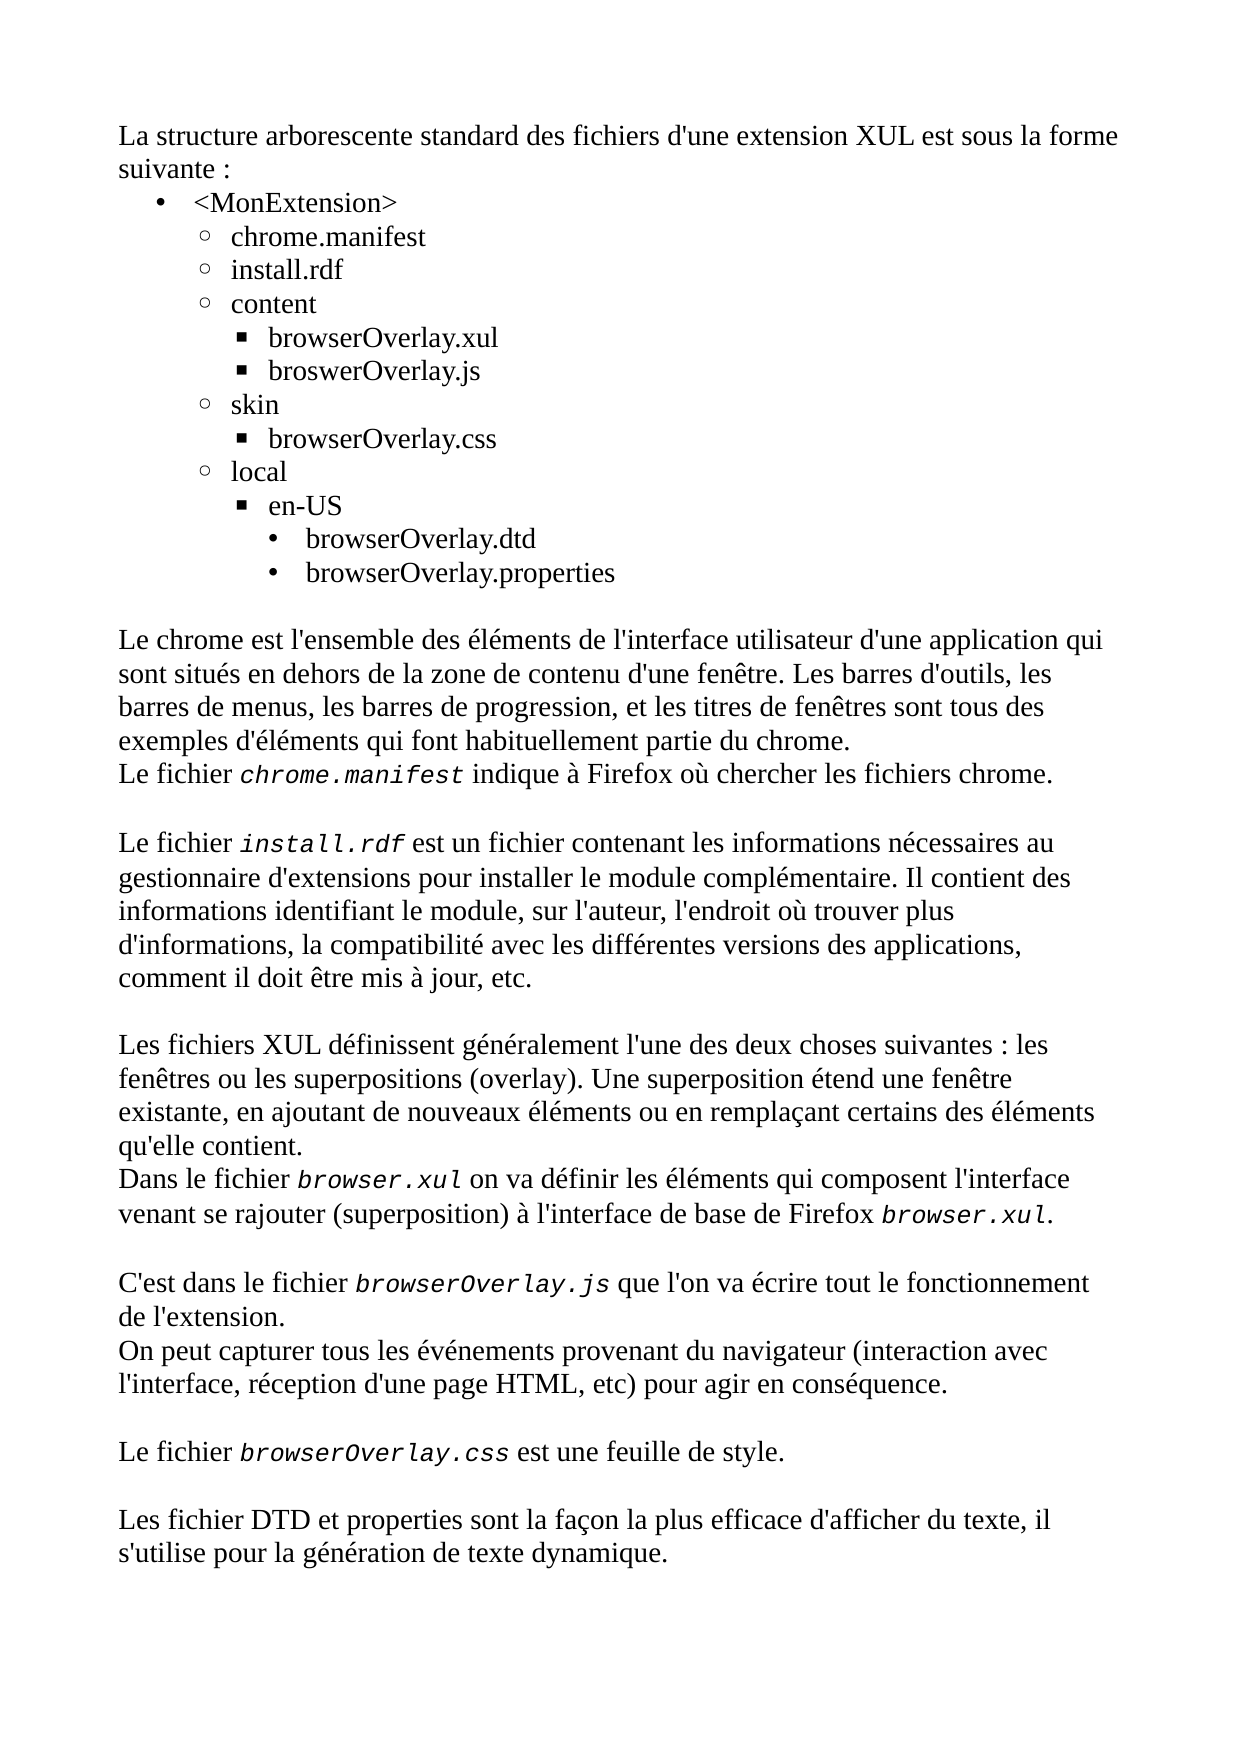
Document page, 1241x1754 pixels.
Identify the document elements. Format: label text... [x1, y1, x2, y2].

text On peut capturer tous les événements provenant du navigateur (interaction avec l'interface, réception d'une page HTML, etc) pour agir en conséquence. [118, 1333, 1122, 1400]
list browserOverlay.properties [268, 555, 1122, 589]
list en-US [231, 488, 1122, 522]
text Le chrome est l'ensemble des éléments de l'interface utilisateur d'une application qui sont situés en dehors de la zone de contenu d'une fenêtre. Les barres d'outils, les barres de menus, les barres de progression, et les titres de fenêtres sont tous des exemples d'éléments qui font habituellement partie du chrome. [118, 622, 1122, 757]
list install.rdf [193, 252, 1122, 286]
text Le fichier install.rdf est un fichier contenant les informations nécessaires au gestionnaire d'extensions pour installer le module complémentaire. Il contient des informations identifiant le module, sur l'auteur, l'endroit où trouver plus d'informations, la compatibilité avec les différentes versions des applications, comment il doit être mis à jour, etc. [118, 825, 1122, 994]
text C'est dans le fichier browserOverlay.js que l'on va écrire tout le fonctionnement de l'extension. [118, 1265, 1122, 1333]
text Le fichier chrome.manifest indique à Firefox où chercher les fichiers chrome. [118, 757, 1122, 791]
list browserOverlay.dtd [268, 522, 1122, 555]
text Les fichiers XUL définissent généralement l'une des deux choses suivantes : les fenêtres ou les superpositions (overlay). Une superposition étend une fenêtre existante, en ajoutant de nouveaux éléments ou en remplaçant certains des éléments qu'elle contient. [118, 1027, 1122, 1162]
text Les fichier DTD et properties sont la façon la plus efficace d'afficher du texte, il s'utilise pour la génération de texte dynamique. [118, 1502, 1122, 1569]
text Le fichier browserOverlay.css est une feuille de style. [118, 1434, 1122, 1468]
list <MonExtension> [156, 185, 1122, 219]
text La structure arborescente standard des fichiers d'une extension XUL est sous la forme suivante : [118, 118, 1122, 185]
list broswerOverlay.js [231, 353, 1122, 387]
list browserOverlay.css [231, 421, 1122, 454]
list skin [193, 387, 1122, 421]
list content [193, 286, 1122, 320]
list local [193, 454, 1122, 488]
text Dans le fichier browser.xul on va définir les éléments qui composent l'interface venant se rajouter (superposition) à l'interface de base de Firefox browser.xul. [118, 1162, 1122, 1231]
list browserOverlay.xul [231, 320, 1122, 353]
list chrome.manifest [193, 219, 1122, 252]
